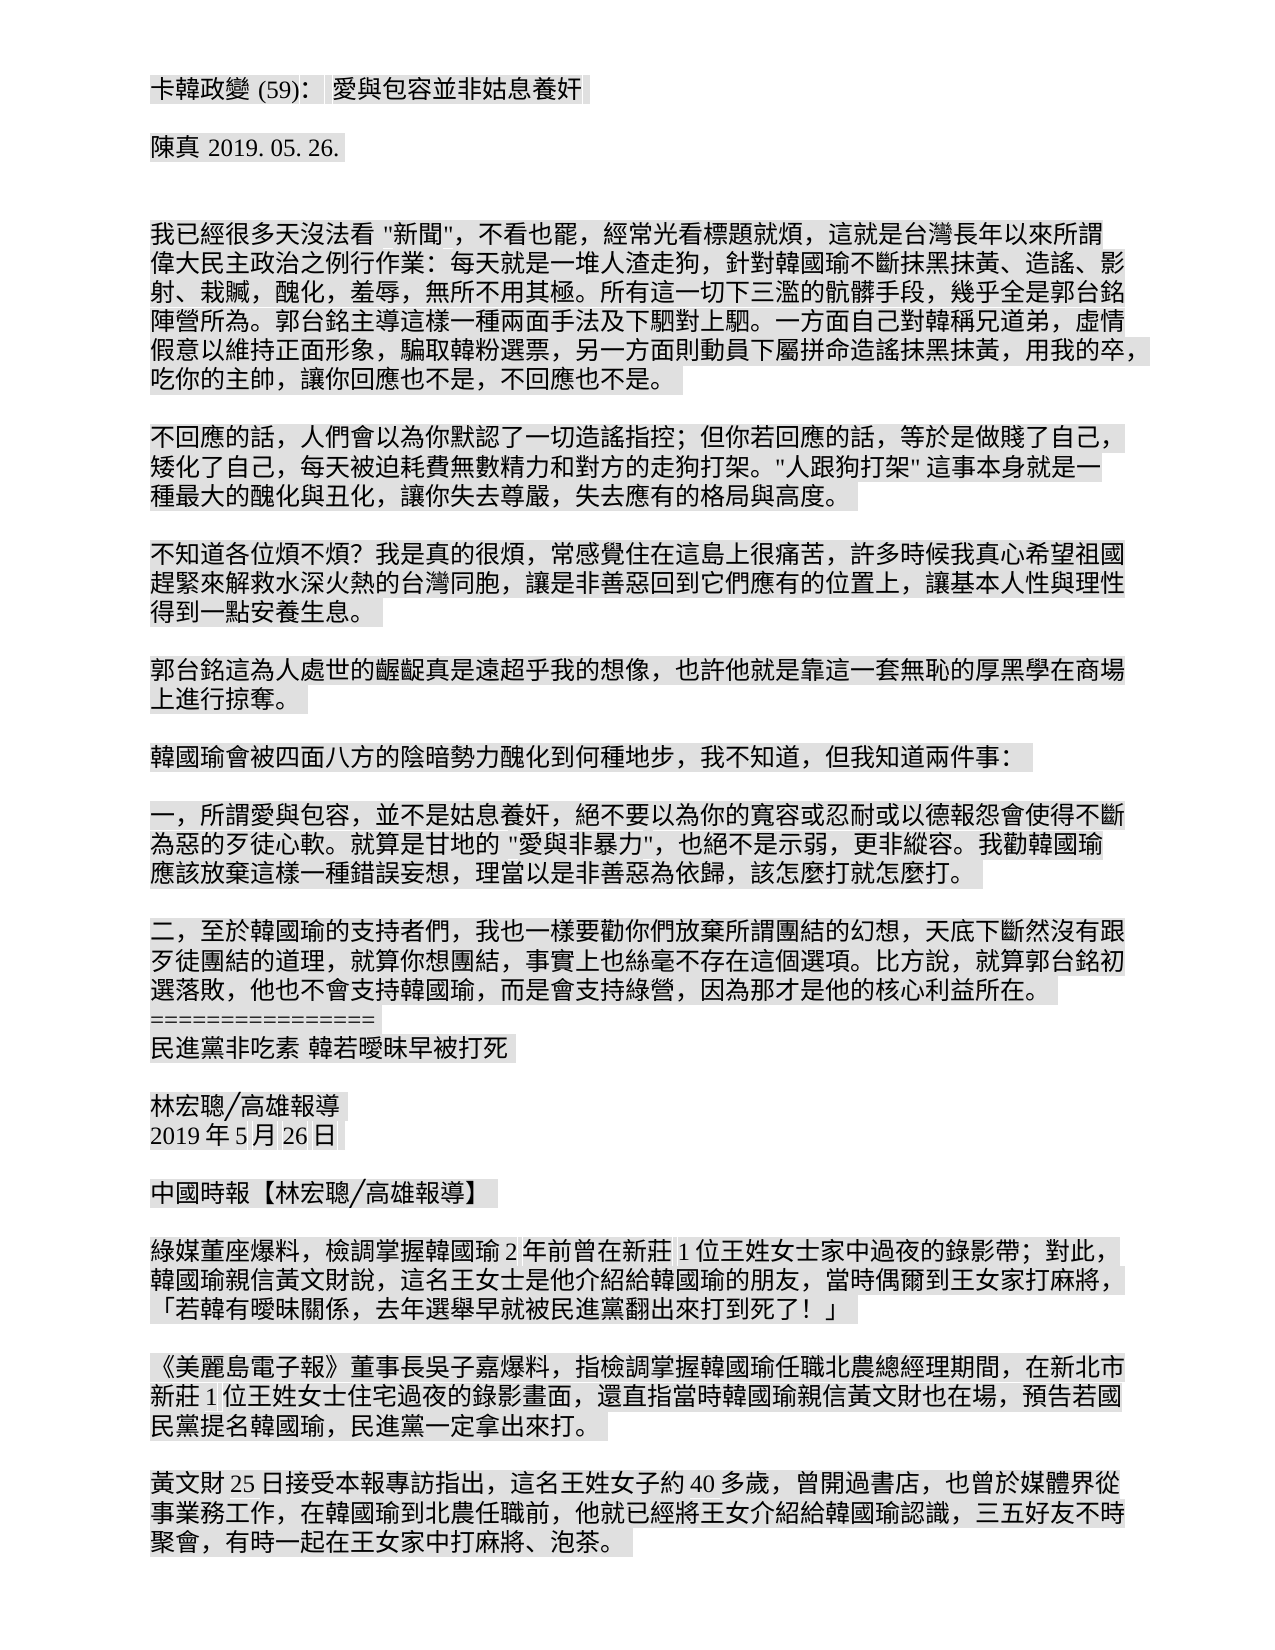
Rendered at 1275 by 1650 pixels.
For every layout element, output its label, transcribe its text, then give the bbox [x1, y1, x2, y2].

text 卡韓政變 (59)： 愛與包容並非姑息養奸 陳真 2019. 05. 26. 我已經很多天沒法看 "新聞"，不看也罷，經常光看標題就煩，這就是台灣長年以來所謂偉大民主政治之例行作業：每天就是一堆人渣走狗，針對韓國瑜不斷抹黑抹黃、造謠、影射、栽贓，醜化，羞辱，無所不用其極。所有這一切下三濫的骯髒手段，幾乎全是郭台銘陣營所為。郭台銘主導這樣一種兩面手法及下駟對上駟。一方面自己對韓稱兄道弟，虛情假意以維持正面形象，騙取韓粉選票，另一方面則動員下屬拼命造謠抹黑抹黃，用我的卒，吃你的主帥，讓你回應也不是，不回應也不是。 不回應的話，人們會以為你默認了一切造謠指控；但你若回應的話，等於是做賤了自己，矮化了自己，每天被迫耗費無數精力和對方的走狗打架。"人跟狗打架" 這事本身就是一種最大的醜化與丑化，讓你失去尊嚴，失去應有的格局與高度。 不知道各位煩不煩？我是真的很煩，常感覺住在這島上很痛苦，許多時候我真心希望祖國趕緊來解救水深火熱的台灣同胞，讓是非善惡回到它們應有的位置上，讓基本人性與理性得到一點安養生息。 郭台銘這為人處世的齷齪真是遠超乎我的想像，也許他就是靠這一套無恥的厚黑學在商場上進行掠奪。 韓國瑜會被四面八方的陰暗勢力醜化到何種地步，我不知道，但我知道兩件事： 一，所謂愛與包容，並不是姑息養奸，絕不要以為你的寬容或忍耐或以德報怨會使得不斷為惡的歹徒心軟。就算是甘地的 "愛與非暴力"，也絕不是示弱，更非縱容。我勸韓國瑜應該放棄這樣一種錯誤妄想，理當以是非善惡為依歸，該怎麼打就怎麼打。 二，至於韓國瑜的支持者們，我也一樣要勸你們放棄所謂團結的幻想，天底下斷然沒有跟歹徒團結的道理，就算你想團結，事實上也絲毫不存在這個選項。比方說，就算郭台銘初選落敗，他也不會支持韓國瑜，而是會支持綠營，因為那才是他的核心利益所在。 ================ 民進黨非吃素 韓若曖昧早被打死 林宏聰╱高雄報導 2019年5月26日 中國時報【林宏聰╱高雄報導】 綠媒董座爆料，檢調掌握韓國瑜2年前曾在新莊1位王姓女士家中過夜的錄影帶；對此，韓國瑜親信黃文財說，這名王女士是他介紹給韓國瑜的朋友，當時偶爾到王女家打麻將，「若韓有曖昧關係，去年選舉早就被民進黨翻出來打到死了！」 《美麗島電子報》董事長吳子嘉爆料，指檢調掌握韓國瑜任職北農總經理期間，在新北市新莊1位王姓女士住宅過夜的錄影畫面，還直指當時韓國瑜親信黃文財也在場，預告若國民黨提名韓國瑜，民進黨一定拿出來打。 黃文財25日接受本報專訪指出，這名王姓女子約40多歲，曾開過書店，也曾於媒體界從事業務工作，在韓國瑜到北農任職前，他就已經將王女介紹給韓國瑜認識，三五好友不時聚會，有時一起在王女家中打麻將、泡茶。 韓國瑜每次到王女家中，黃文財和另外幾位好友都同行，通常約在平日晚間，有時打麻將到凌晨2點多，黃便與韓一起離開，到萬華第一市場視察蔬果拍賣情形；有時他比較累提早走，韓國瑜留著繼續打，但皆有其他朋友在場。 黃文財說，2017年元月初，檢調開出12張搜索票，趁韓國瑜南下高雄開會時發動搜索，假如真有什麼問題，韓在高雄根本來不及反應，結果事後證實查無不法，甚至到王女家中搜索，證物是零，「假如真有曖昧關係，那時候早就曝光了！去年市長選舉韓國瑜聲勢起來時，民進黨怎可能不窮追猛打？」 「這明顯是有步驟的人格毀滅！」國民黨高雄市議員黃紹庭表示，先有中華大學講座教授杜紫宸在臉書影射性提及「包養小三、未婚子女、仍維持中的非婚男女關係」等字眼，接著名嘴又傳言檢調有韓到女子家中過夜的錄影帶，明眼人都看得出來這是抹黑、抹黃一貫招式。 黃紹庭說，就像先前韓國瑜被影射拿政治獻金，還言之鑿鑿說韓當場畫押，但現在相關證據也沒拿出來，他認為若有人證物證，大可直接拿出來，讓韓一槍斃命，別只是影射攻擊。 =================== 6成韓粉也挺郭董？趙少康被酸「富士康戰情室」 Yahoo奇摩（綜合報導） 2019年5月26日 國民黨總統初選因鴻海董事長郭台銘參戰，而造成原本力挺高雄市長韓國瑜的韓粉出現分裂，知名政論節目主持人趙少康更驚語預估有高達6成韓粉也挺郭，只挺韓不挺郭的約僅有15至16％，稱最後初選若非韓出線，這6成的人也會轉投郭，死忠韓粉得知怒嗆「想得美」、「把韓總、韓粉黑成這樣，最後還想要我們的票」？反酸趙根本就是「富士康戰情室」！ [150, 75, 1125, 1557]
